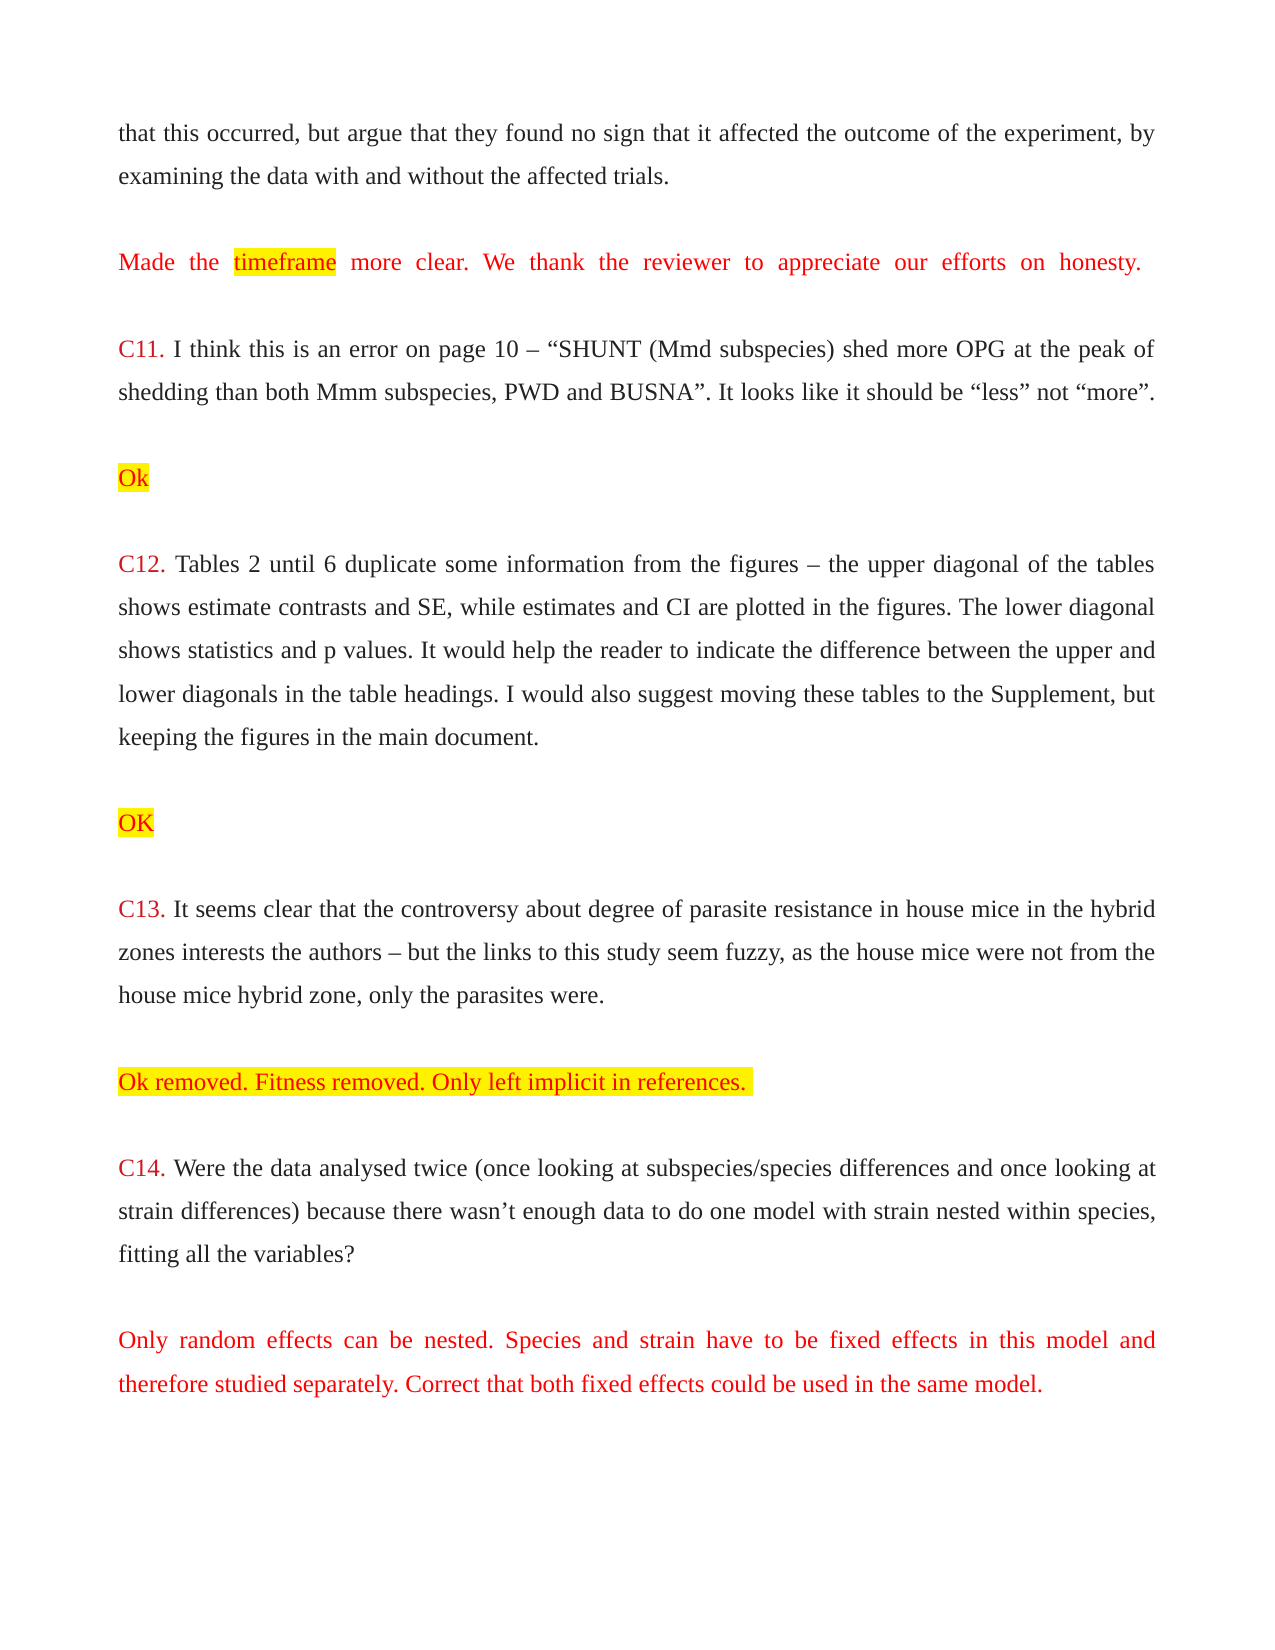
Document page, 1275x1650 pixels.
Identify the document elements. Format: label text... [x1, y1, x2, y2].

text C12. Tables 2 until 6 duplicate some information from the figures – the upper diagonal of the tables shows estimate contrasts and SE, while estimates and CI are plotted in the figures. The lower diagonal shows statistics and p values. It would help the reader to indicate the difference between the upper and lower diagonals in the table headings. I would also suggest moving these tables to the Supplement, but keeping the figures in the main document. [118, 506, 1157, 751]
text that this occurred, but argue that they found no sign that it affected the outcome of the experiment, by examining the data with and without the affected trials. [118, 118, 1157, 190]
text Ok [118, 463, 1157, 492]
text Only random effects can be nested. Species and strain have to be fixed effects in this model and therefore studied separately. Correct that both fixed effects could be used in the same model. [118, 1326, 1157, 1397]
text C14. Were the data analysed twice (once looking at subspecies/species differences and once looking at strain differences) because there wasn’t enough data to do one model with strain nested within species, fitting all the variables? [118, 1110, 1157, 1311]
text Made the timeframe more clear. We thank the reviewer to appreciate our efforts on honesty. C11. I think this is an error on page 10 – “SHUNT (Mmd subspecies) shed more OPG at the peak of shedding than both Mmm subspecies, PWD and BUSNA”. It looks like it should be “less” not “more”. [118, 247, 1157, 449]
text OK C13. It seems clear that the controversy about degree of parasite resistance in house mice in the hybrid zones interests the authors – but the links to this study seem fuzzy, as the house mice were not from the house mice hybrid zone, only the parasites were. [118, 808, 1157, 1052]
text Ok removed. Fitness removed. Only left implicit in references. [118, 1067, 1157, 1096]
